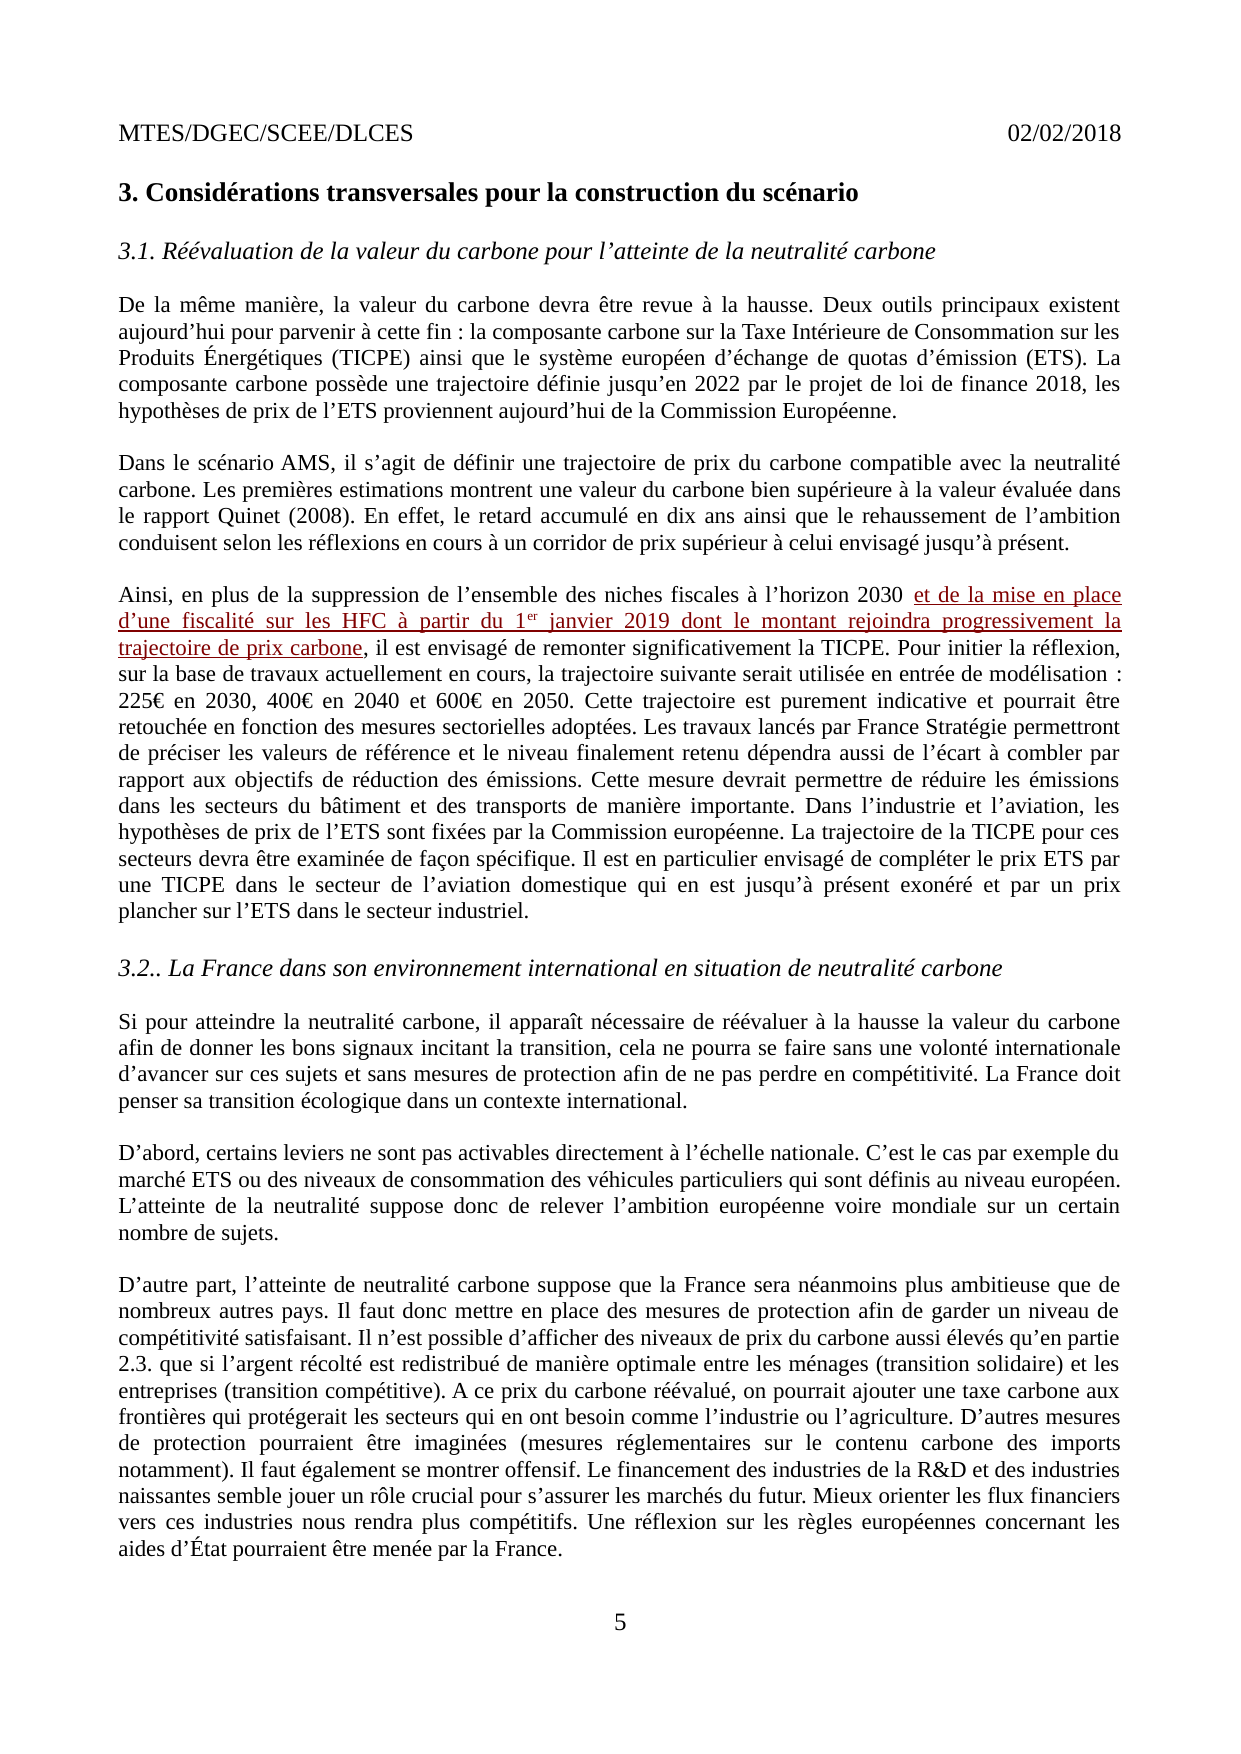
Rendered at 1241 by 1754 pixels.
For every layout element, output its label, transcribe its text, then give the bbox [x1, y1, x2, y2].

text Ainsi, en plus de la suppression de l’ensemble des niches fiscales à l’horizon 2030 et de la mise en place d’une fiscalité sur les HFC à partir du 1er janvier 2019 dont le montant rejoindra progressivement la [118, 581, 1122, 630]
text D’autre part, l’atteinte de neutralité carbone suppose que la France sera néanmoins plus ambitieuse que de nombreux autres pays. Il faut donc mettre en place des mesures de protection afin de garder un niveau de compétitivité satisfaisant. Il n’est possible d’afficher des niveaux de prix du carbone aussi élevés qu’en partie 2.3. que si l’argent récolté est redistribué de manière optimale entre les ménages (transition solidaire) et les entreprises (transition compétitive). A ce prix du carbone réévalué, on pourrait ajouter une taxe carbone aux frontières qui protégerait les secteurs qui en ont besoin comme l’industrie ou l’agriculture. D’autres mesures de protection pourraient être imaginées (mesures réglementaires sur le contenu carbone des imports notamment). Il faut également se montrer offensif. Le financement des industries de la R&D et des industries naissantes semble jouer un rôle crucial pour s’assurer les marchés du futur. Mieux orienter les flux financiers vers ces industries nous rendra plus compétitifs. Une réflexion sur les règles européennes concernant les aides d’État pourraient être menée par la France. [118, 1271, 1122, 1561]
text Dans le scénario AMS, il s’agit de définir une trajectoire de prix du carbone compatible avec la neutralité carbone. Les premières estimations montrent une valeur du carbone bien supérieure à la valeur évaluée dans le rapport Quinet (2008). En effet, le retard accumulé en dix ans ainsi que le rehaussement de l’ambition conduisent selon les réflexions en cours à un corridor de prix supérieur à celui envisagé jusqu’à présent. [118, 449, 1122, 555]
text 3.2.. La France dans son environnement international en situation de neutralité carbone [118, 953, 1122, 981]
text De la même manière, la valeur du carbone devra être revue à la hausse. Deux outils principaux existent aujourd’hui pour parvenir à cette fin : la composante carbone sur la Taxe Intérieure de Consommation sur les Produits Énergétiques (TICPE) ainsi que le système européen d’échange de quotas d’émission (ETS). La composante carbone possède une trajectoire définie jusqu’en 2022 par le projet de loi de finance 2018, les hypothèses de prix de l’ETS proviennent aujourd’hui de la Commission Européenne. [118, 291, 1122, 423]
text Si pour atteindre la neutralité carbone, il apparaît nécessaire de réévaluer à la hausse la valeur du carbone afin de donner les bons signaux incitant la transition, cela ne pourra se faire sans une volonté internationale d’avancer sur ces sujets et sans mesures de protection afin de ne pas perdre en compétitivité. La France doit penser sa transition écologique dans un contexte international. [118, 1008, 1122, 1113]
text D’abord, certains leviers ne sont pas activables directement à l’échelle nationale. C’est le cas par exemple du marché ETS ou des niveaux de consommation des véhicules particuliers qui sont définis au niveau européen. L’atteinte de la neutralité suppose donc de relever l’ambition européenne voire mondiale sur un certain nombre de sujets. [118, 1139, 1122, 1245]
text trajectoire de prix carbone, il est envisagé de remonter significativement la TICPE. Pour initier la réflexion, sur la base de travaux actuellement en cours, la trajectoire suivante serait utilisée en entrée de modélisation : 225€ en 2030, 400€ en 2040 et 600€ en 2050. Cette trajectoire est purement indicative et pourrait être retouchée en fonction des mesures sectorielles adoptées. Les travaux lancés par France Stratégie permettront de préciser les valeurs de référence et le niveau finalement retenu dépendra aussi de l’écart à combler par rapport aux objectifs de réduction des émissions. Cette mesure devrait permettre de réduire les émissions dans les secteurs du bâtiment et des transports de manière importante. Dans l’industrie et l’aviation, les hypothèses de prix de l’ETS sont fixées par la Commission européenne. La trajectoire de la TICPE pour ces secteurs devra être examinée de façon spécifique. Il est en particulier envisagé de compléter le prix ETS par une TICPE dans le secteur de l’aviation domestique qui en est jusqu’à présent exonéré et par un prix plancher sur l’ETS dans le secteur industriel. [118, 632, 1122, 924]
text 3. Considérations transversales pour la construction du scénario [118, 176, 1122, 207]
